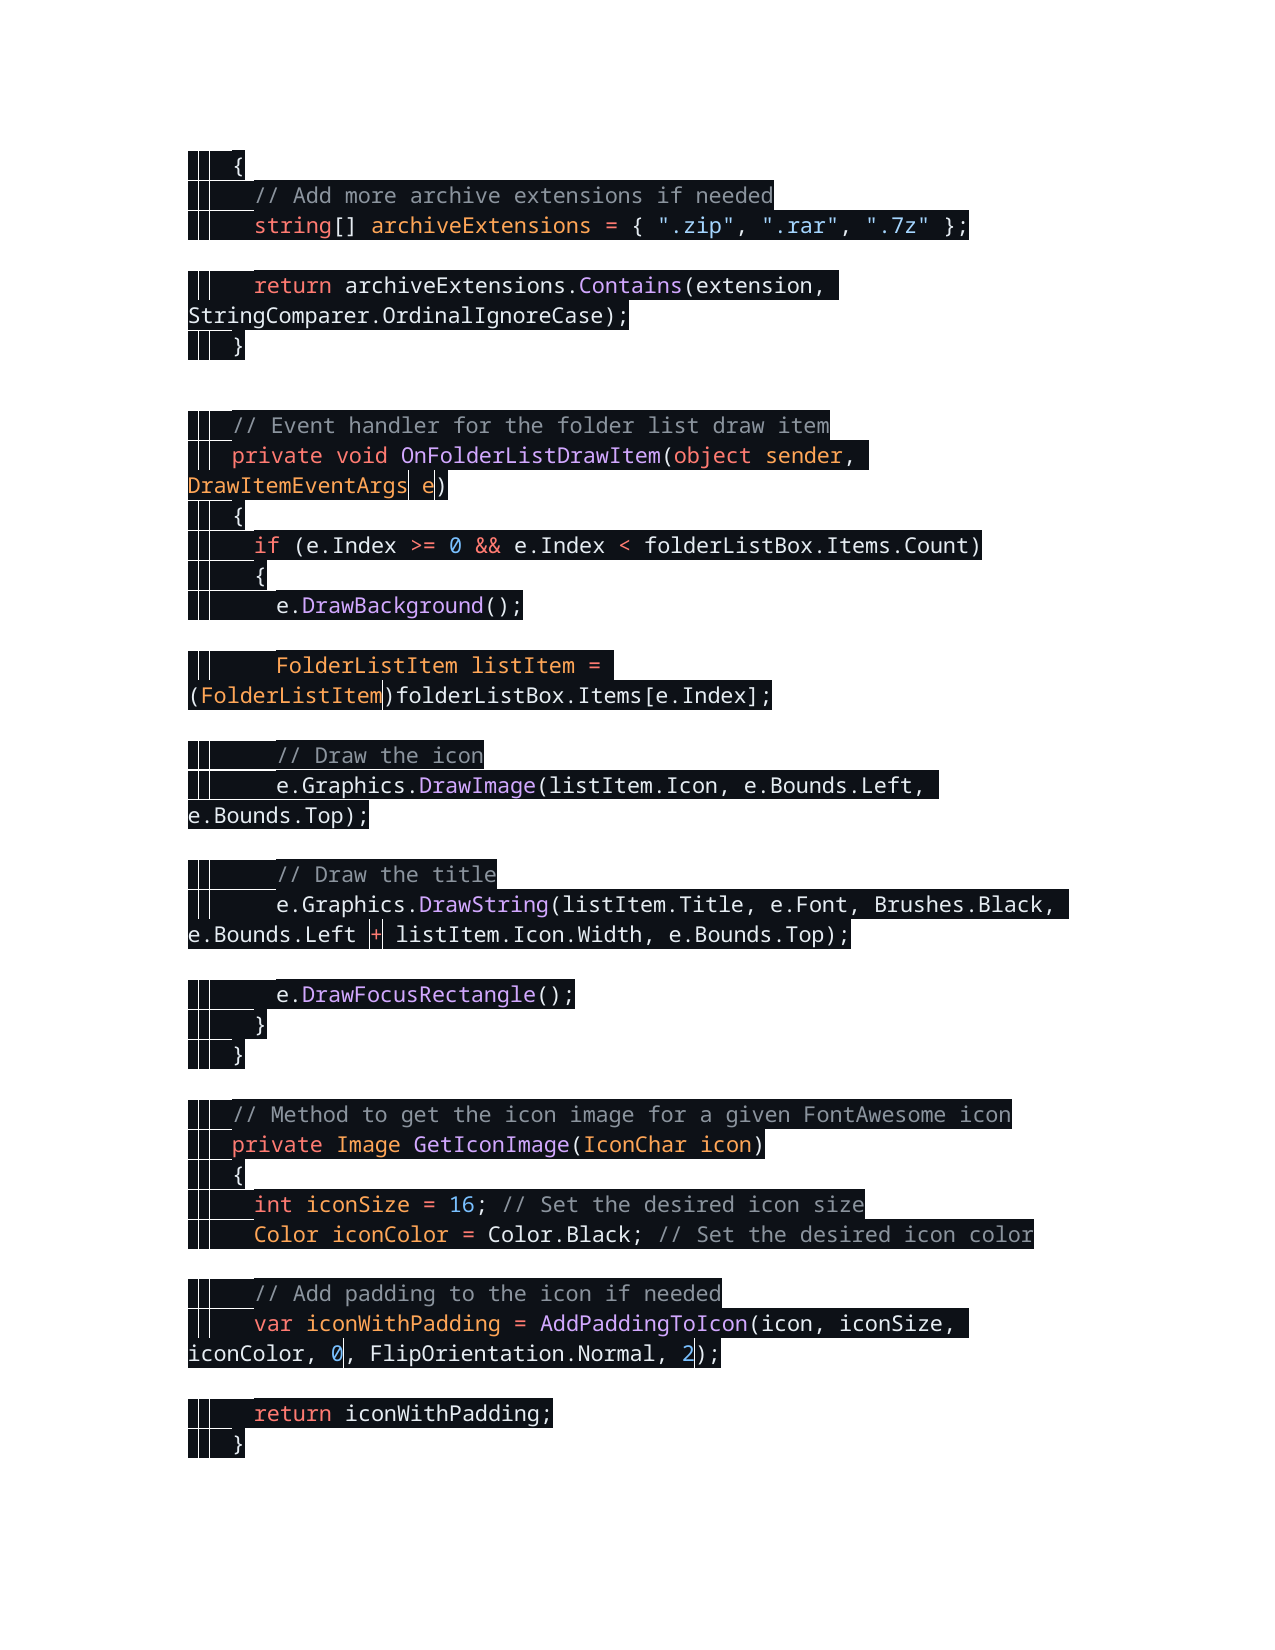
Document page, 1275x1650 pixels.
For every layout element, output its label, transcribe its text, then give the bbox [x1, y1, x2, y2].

text return iconWithPadding; [187, 1398, 1087, 1428]
text string[] archiveExtensions = { ".zip", ".rar", ".7z" }; [187, 210, 1087, 240]
text { [187, 500, 1087, 530]
text e.Graphics.DrawString(listItem.Title, e.Font, Brushes.Black, e.Bounds.Left + listItem.Icon.Width, e.Bounds.Top); [187, 889, 1087, 949]
text // Draw the icon [187, 739, 1087, 769]
text } [187, 330, 1087, 360]
text Color iconColor = Color.Black; // Set the desired icon color [187, 1219, 1087, 1249]
text FolderListItem listItem = (FolderListItem)folderListBox.Items[e.Index]; [187, 650, 1087, 710]
text // Draw the title [187, 859, 1087, 889]
text if (e.Index >= 0 && e.Index < folderListBox.Items.Count) [187, 530, 1087, 560]
text e.DrawFocusRectangle(); [187, 979, 1087, 1009]
text { [187, 150, 1087, 180]
text var iconWithPadding = AddPaddingToIcon(icon, iconSize, iconColor, 0, FlipOrientation.Normal, 2); [187, 1308, 1087, 1368]
text private Image GetIconImage(IconChar icon) [187, 1129, 1087, 1159]
text } [187, 1009, 1087, 1039]
text int iconSize = 16; // Set the desired icon size [187, 1189, 1087, 1219]
text // Add more archive extensions if needed [187, 180, 1087, 210]
text } [187, 1039, 1087, 1069]
text // Event handler for the folder list draw item [187, 410, 1087, 440]
text } [187, 1428, 1087, 1458]
text return archiveExtensions.Contains(extension, StringComparer.OrdinalIgnoreCase); [187, 270, 1087, 330]
text private void OnFolderListDrawItem(object sender, DrawItemEventArgs e) [187, 440, 1087, 500]
text e.DrawBackground(); [187, 590, 1087, 620]
text e.Graphics.DrawImage(listItem.Icon, e.Bounds.Left, e.Bounds.Top); [187, 769, 1087, 829]
text { [187, 560, 1087, 590]
text // Method to get the icon image for a given FontAwesome icon [187, 1099, 1087, 1129]
text // Add padding to the icon if needed [187, 1278, 1087, 1308]
text { [187, 1159, 1087, 1189]
